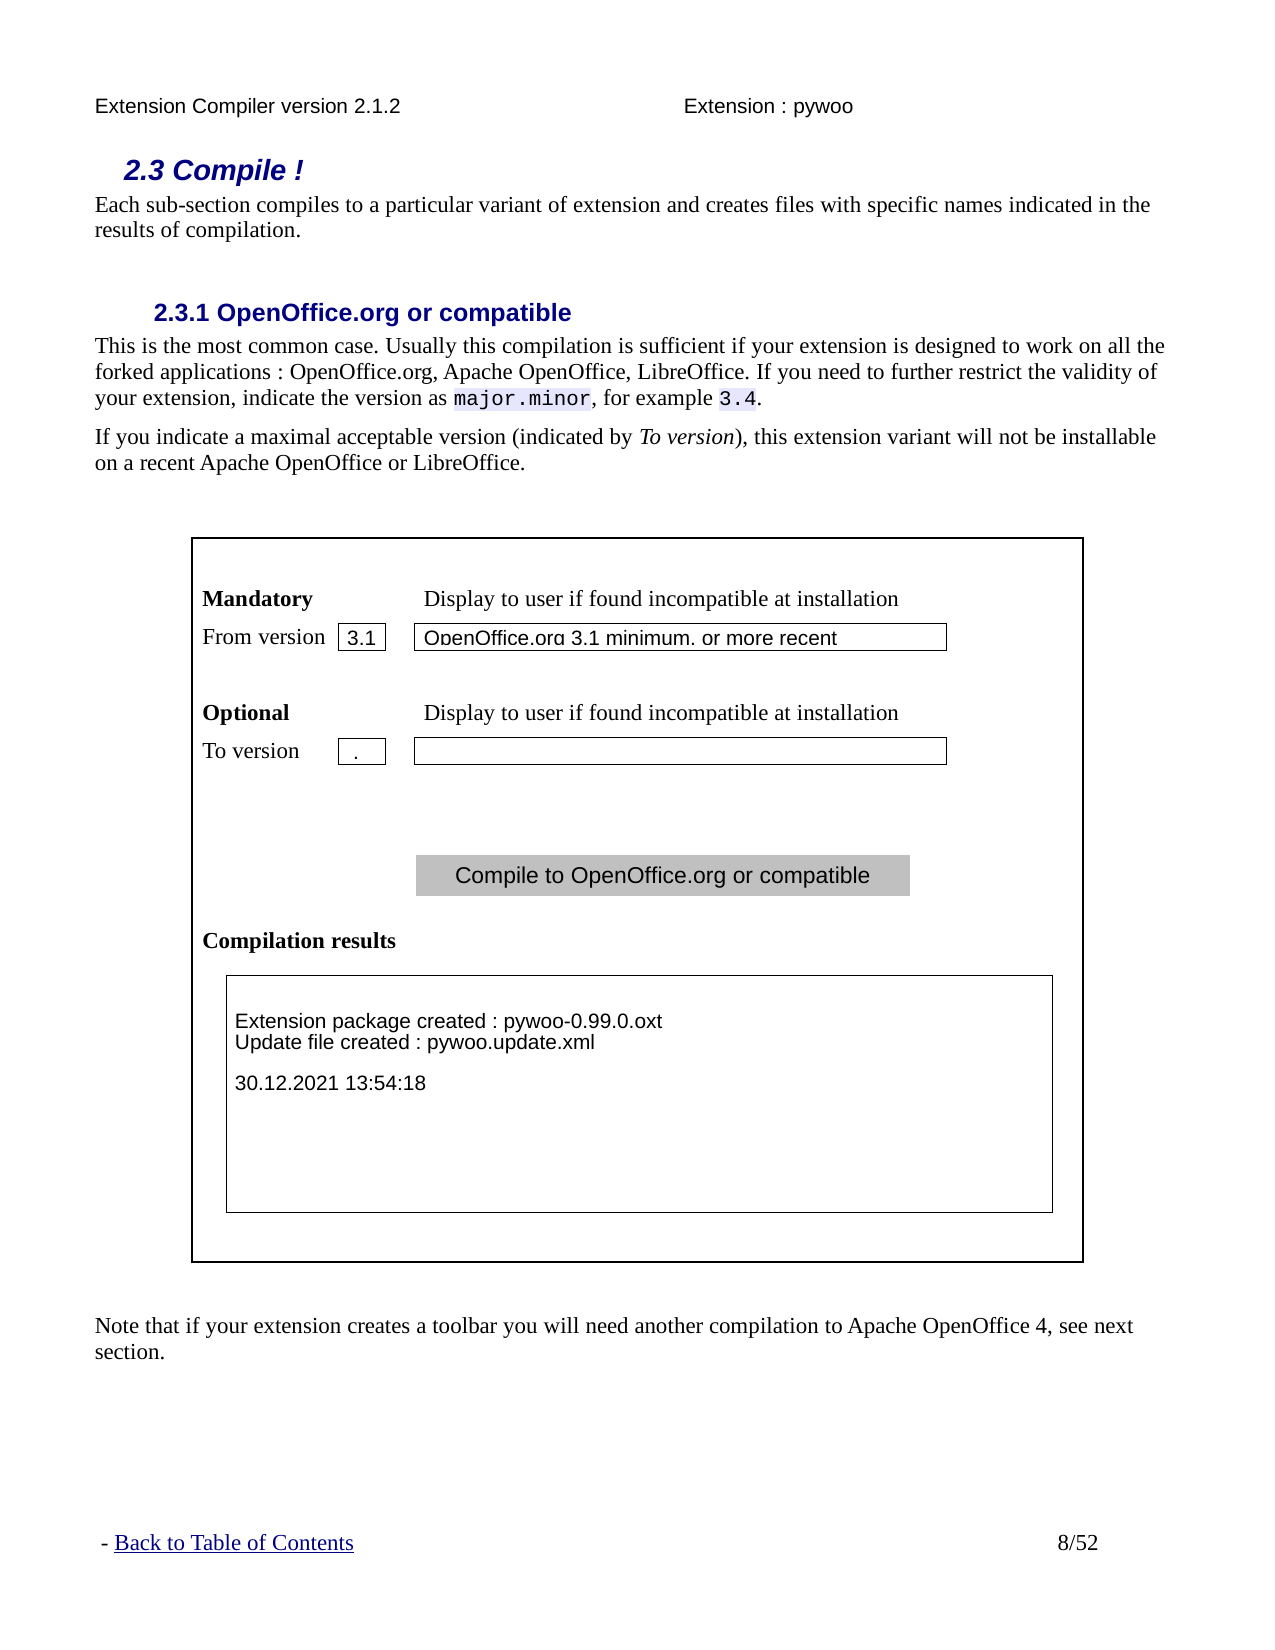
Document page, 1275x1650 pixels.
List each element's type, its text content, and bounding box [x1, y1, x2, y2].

text Compilation results [202, 928, 1073, 954]
text If you indicate a maximal acceptable version (indicated by To version), this extension variant will not be installable on a recent Apache OpenOffice or LibreOffice. [94, 424, 1181, 475]
text From version [202, 624, 338, 650]
text To version [202, 738, 338, 764]
text [947, 738, 1073, 764]
subtitle Compile ! [124, 153, 1181, 186]
text [386, 738, 414, 764]
text Note that if your extension creates a toolbar you will need another compilation to Apache OpenOffice 4, see next section. [94, 1313, 1181, 1364]
text Each sub-section compiles to a particular variant of extension and creates files with specific names indicated in the results of compilation. [94, 192, 1181, 243]
text This is the most common case. Usually this compilation is sufficient if your extension is designed to work on all the forked applications : OpenOffice.org, Apache OpenOffice, LibreOffice. If you need to further restrict the validity of your extension, indicate the version as major.minor, for example 3.4. [94, 333, 1181, 411]
text [947, 624, 1073, 650]
subtitle OpenOffice.org or compatible [153, 299, 1181, 327]
text Mandatory Display to user if found incompatible at installation [202, 586, 1073, 612]
text Optional Display to user if found incompatible at installation [202, 700, 1073, 726]
text [386, 624, 414, 650]
